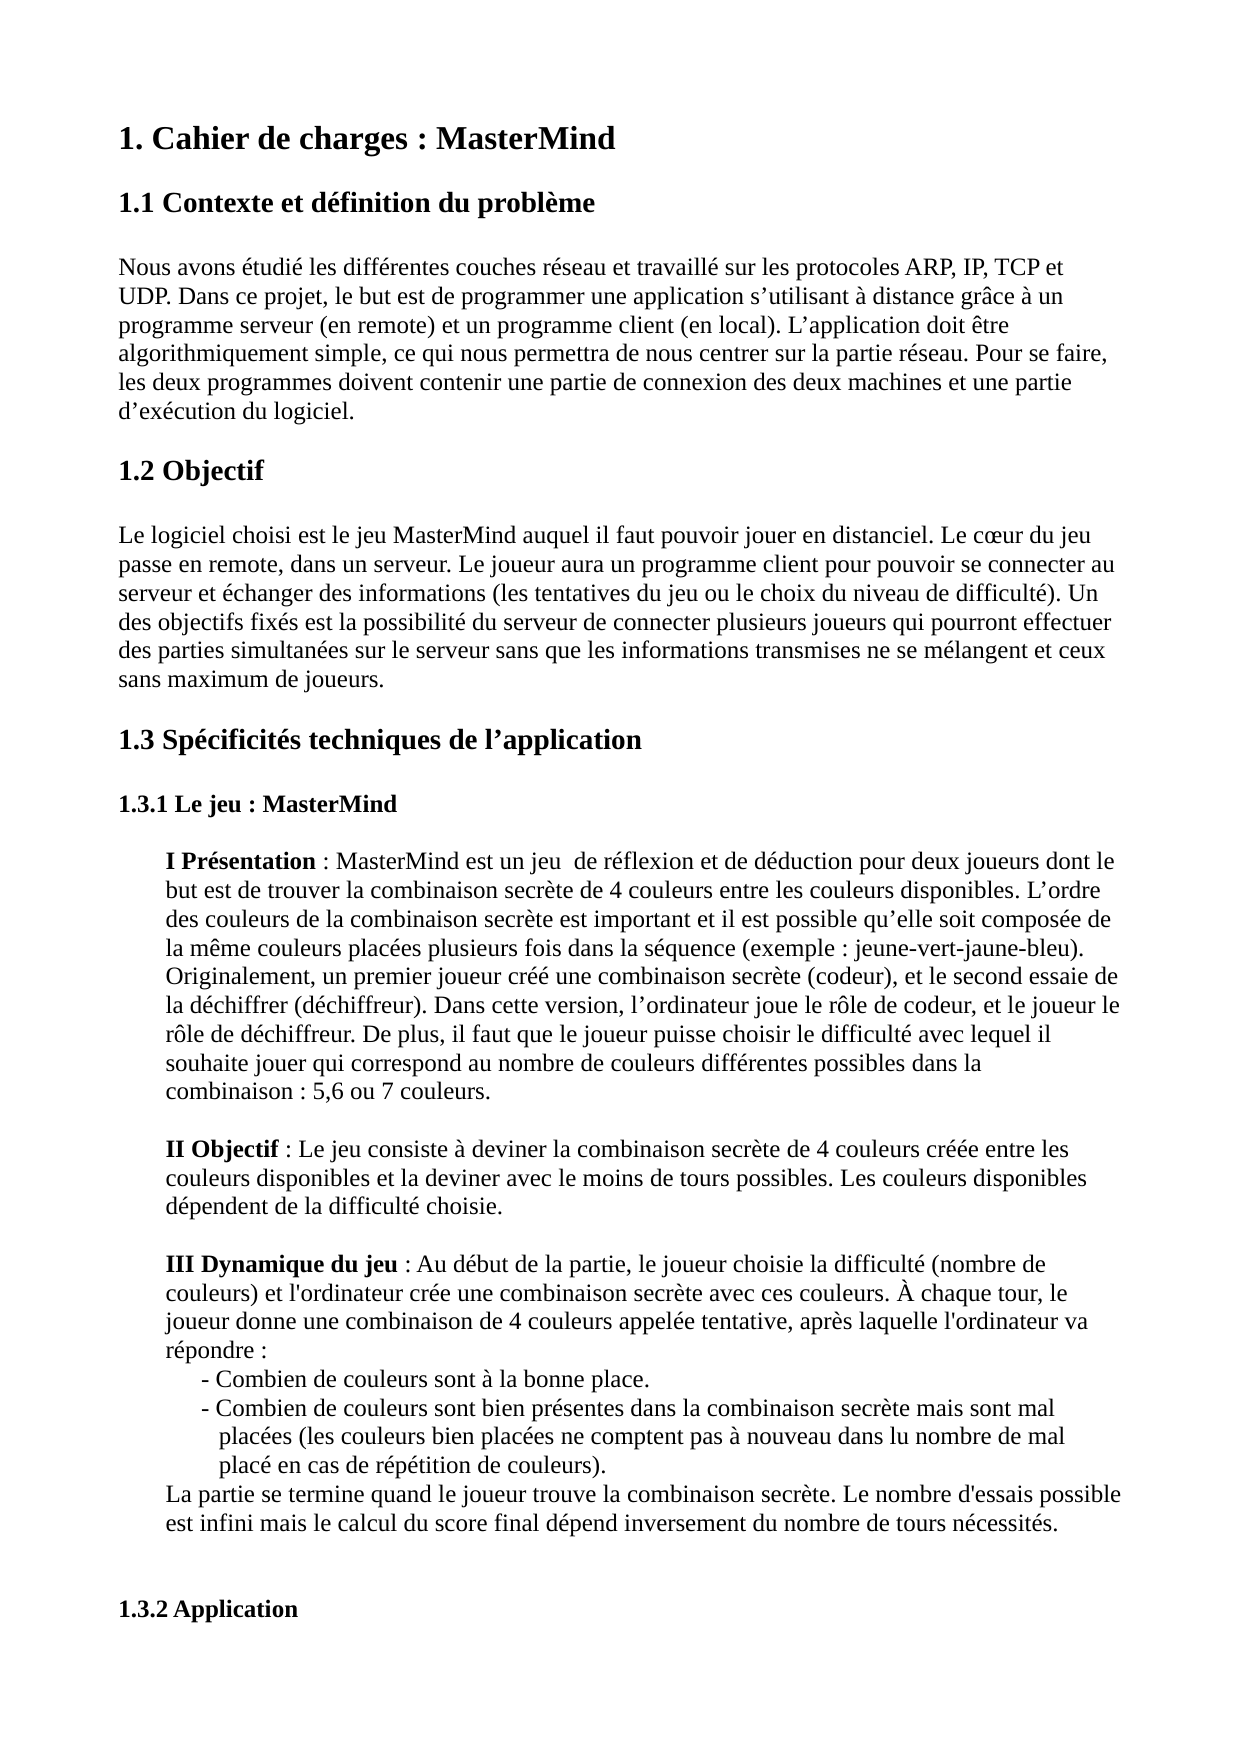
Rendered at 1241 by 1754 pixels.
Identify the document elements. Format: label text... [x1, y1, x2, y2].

text 1. Cahier de charges : MasterMind [118, 118, 1122, 156]
text III Dynamique du jeu : Au début de la partie, le joueur choisie la difficulté (nombre de couleurs) et l'ordinateur crée une combinaison secrète avec ces couleurs. À chaque tour, le joueur donne une combinaison de 4 couleurs appelée tentative, après laquelle l'ordinateur va répondre : [165, 1249, 1122, 1364]
text 1.1 Contexte et définition du problème [118, 185, 1122, 219]
text I Présentation : MasterMind est un jeu de réflexion et de déduction pour deux joueurs dont le but est de trouver la combinaison secrète de 4 couleurs entre les couleurs disponibles. L’ordre des couleurs de la combinaison secrète est important et il est possible qu’elle soit composée de la même couleurs placées plusieurs fois dans la séquence (exemple : jeune-vert-jaune-bleu). Originalement, un premier joueur créé une combinaison secrète (codeur), et le second essaie de la déchiffrer (déchiffreur). Dans cette version, l’ordinateur joue le rôle de codeur, et le joueur le rôle de déchiffreur. De plus, il faut que le joueur puisse choisir le difficulté avec lequel il souhaite jouer qui correspond au nombre de couleurs différentes possibles dans la combinaison : 5,6 ou 7 couleurs. [165, 846, 1122, 1105]
text - Combien de couleurs sont à la bonne place. [201, 1364, 1122, 1393]
text Le logiciel choisi est le jeu MasterMind auquel il faut pouvoir jouer en distanciel. Le cœur du jeu passe en remote, dans un serveur. Le joueur aura un programme client pour pouvoir se connecter au serveur et échanger des informations (les tentatives du jeu ou le choix du niveau de difficulté). Un des objectifs fixés est la possibilité du serveur de connecter plusieurs joueurs qui pourront effectuer des parties simultanées sur le serveur sans que les informations transmises ne se mélangent et ceux sans maximum de joueurs. [118, 521, 1122, 693]
text 1.2 Objectif [118, 453, 1122, 487]
text La partie se termine quand le joueur trouve la combinaison secrète. Le nombre d'essais possible est infini mais le calcul du score final dépend inversement du nombre de tours nécessités. [165, 1479, 1122, 1536]
text 1.3.1 Le jeu : MasterMind [118, 789, 1122, 818]
text - Combien de couleurs sont bien présentes dans la combinaison secrète mais sont mal placées (les couleurs bien placées ne comptent pas à nouveau dans lu nombre de mal placé en cas de répétition de couleurs). [201, 1393, 1122, 1479]
text 1.3.2 Application [118, 1594, 1122, 1623]
text Nous avons étudié les différentes couches réseau et travaillé sur les protocoles ARP, IP, TCP et UDP. Dans ce projet, le but est de programmer une application s’utilisant à distance grâce à un programme serveur (en remote) et un programme client (en local). L’application doit être algorithmiquement simple, ce qui nous permettra de nous centrer sur la partie réseau. Pour se faire, les deux programmes doivent contenir une partie de connexion des deux machines et une partie d’exécution du logiciel. [118, 252, 1122, 425]
text 1.3 Spécificités techniques de l’application [118, 722, 1122, 755]
text II Objectif : Le jeu consiste à deviner la combinaison secrète de 4 couleurs créée entre les couleurs disponibles et la deviner avec le moins de tours possibles. Les couleurs disponibles dépendent de la difficulté choisie. [165, 1134, 1122, 1220]
